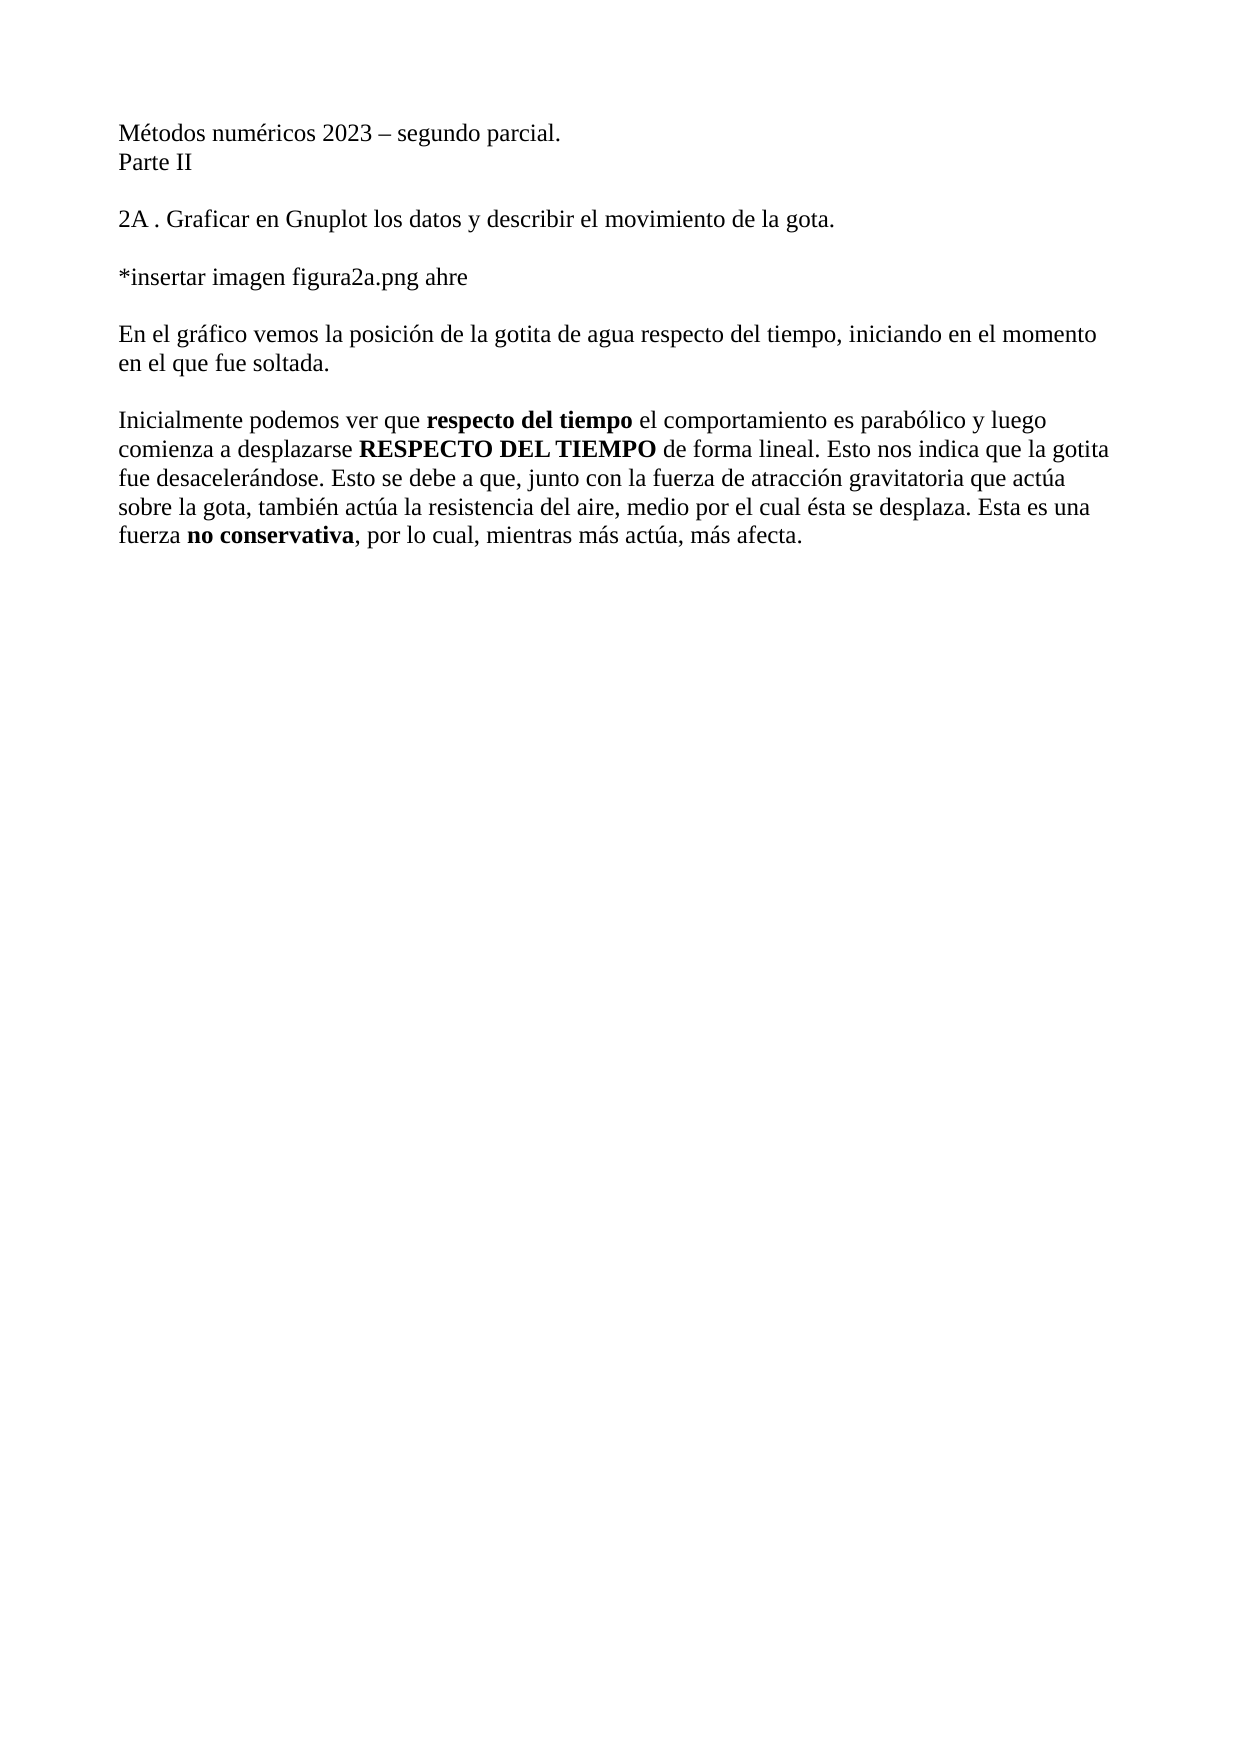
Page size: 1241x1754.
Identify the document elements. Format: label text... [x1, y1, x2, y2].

text Parte II [118, 147, 1122, 176]
text 2A . Graficar en Gnuplot los datos y describir el movimiento de la gota. [118, 204, 1122, 233]
text *insertar imagen figura2a.png ahre [118, 262, 1122, 291]
text En el gráfico vemos la posición de la gotita de agua respecto del tiempo, iniciando en el momento en el que fue soltada. [118, 319, 1122, 377]
text Inicialmente podemos ver que respecto del tiempo el comportamiento es parabólico y luego comienza a desplazarse RESPECTO DEL TIEMPO de forma lineal. Esto nos indica que la gotita fue desacelerándose. Esto se debe a que, junto con la fuerza de atracción gravitatoria que actúa sobre la gota, también actúa la resistencia del aire, medio por el cual ésta se desplaza. Esta es una fuerza no conservativa, por lo cual, mientras más actúa, más afecta. [118, 406, 1122, 549]
text Métodos numéricos 2023 – segundo parcial. [118, 118, 1122, 147]
